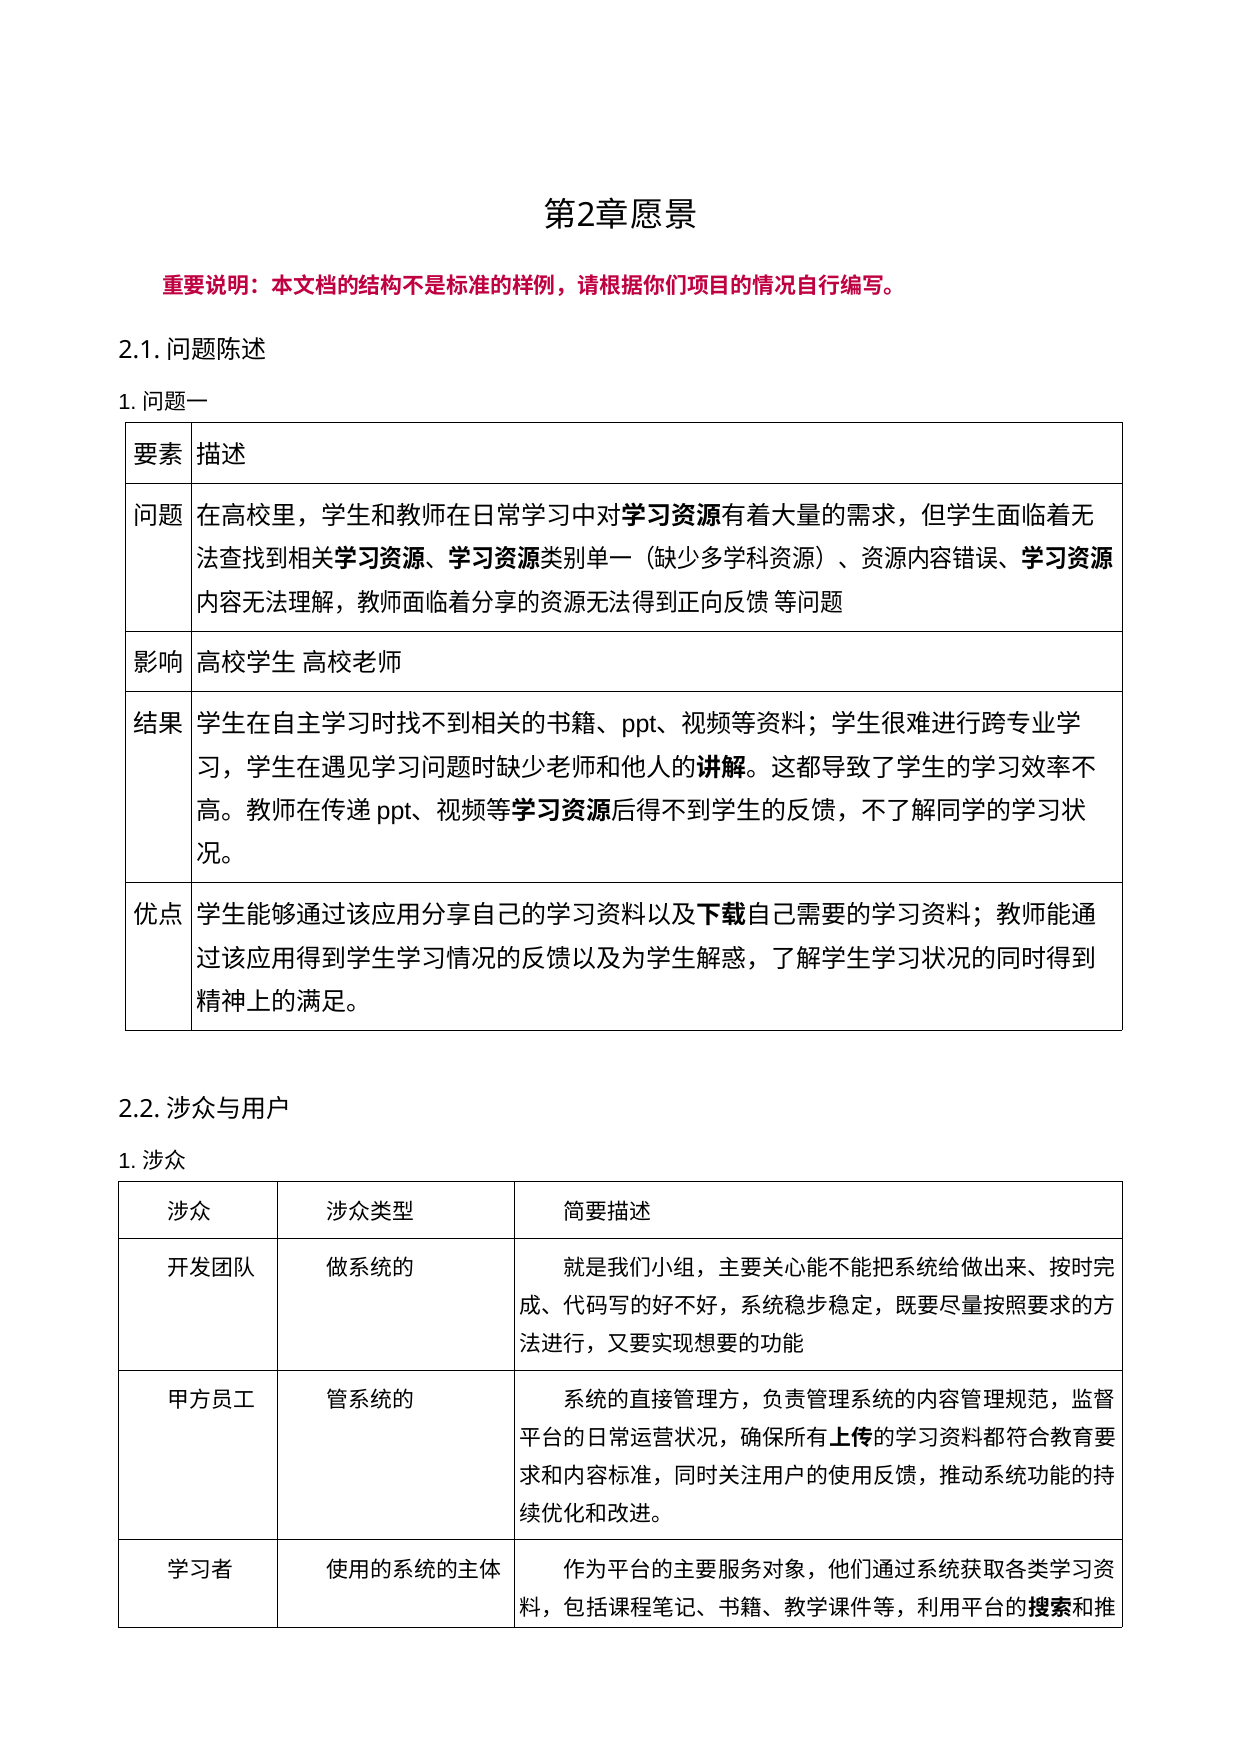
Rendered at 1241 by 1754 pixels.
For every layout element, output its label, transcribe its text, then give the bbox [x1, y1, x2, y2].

table_cell 在高校里，学生和教师在日常学习中对学习资源有着大量的需求，但学生面临着无法查找到相关学习资源、学习资源类别单一（缺少多学科资源）、资源内容错误、学习资源内容无法理解，教师面临着分享的资源无法得到正向反馈 等问题 [192, 484, 1122, 631]
table_header 涉众 [119, 1182, 277, 1237]
table_cell 就是我们小组，主要关心能不能把系统给做出来、按时完成、代码写的好不好，系统稳步稳定，既要尽量按照要求的方法进行，又要实现想要的功能 [515, 1239, 1122, 1369]
table_cell 使用的系统的主体 [278, 1540, 514, 1627]
table_cell 高校学生 高校老师 [192, 632, 1122, 691]
subtitle 涉众 [118, 1143, 1122, 1175]
table_cell 学习者 [119, 1540, 277, 1627]
table_cell 甲方员工 [119, 1371, 277, 1539]
table_cell 结果 [126, 692, 191, 882]
table_cell 问题 [126, 484, 191, 631]
table_header 要素 [126, 423, 191, 483]
subtitle 涉众与用户 [118, 1088, 1122, 1124]
table_cell 系统的直接管理方，负责管理系统的内容管理规范，监督平台的日常运营状况，确保所有上传的学习资料都符合教育要求和内容标准，同时关注用户的使用反馈，推动系统功能的持续优化和改进。 [515, 1371, 1122, 1539]
subtitle 问题一 [118, 384, 1122, 416]
table_cell 优点 [126, 883, 191, 1030]
table_cell 学生在自主学习时找不到相关的书籍、ppt、视频等资料；学生很难进行跨专业学习，学生在遇见学习问题时缺少老师和他人的讲解。这都导致了学生的学习效率不高。教师在传递ppt、视频等学习资源后得不到学生的反馈，不了解同学的学习状况。 [192, 692, 1122, 882]
subtitle 问题陈述 [118, 329, 1122, 365]
table_cell 管系统的 [278, 1371, 514, 1539]
table_cell 影响 [126, 632, 191, 691]
text 重要说明：本文档的结构不是标准的样例，请根据你们项目的情况自行编写。 [118, 268, 1122, 300]
table_header 涉众类型 [278, 1182, 514, 1237]
subtitle 愿景 [118, 188, 1122, 236]
table_header 简要描述 [515, 1182, 1122, 1237]
table_cell 做系统的 [278, 1239, 514, 1369]
table_cell 学生能够通过该应用分享自己的学习资料以及下载自己需要的学习资料；教师能通过该应用得到学生学习情况的反馈以及为学生解惑，了解学生学习状况的同时得到精神上的满足。 [192, 883, 1122, 1030]
table_header 描述 [192, 423, 1122, 483]
table_cell 开发团队 [119, 1239, 277, 1369]
table_cell 作为平台的主要服务对象，他们通过系统获取各类学习资料，包括课程笔记、书籍、教学课件等，利用平台的搜索和推 [515, 1540, 1122, 1627]
